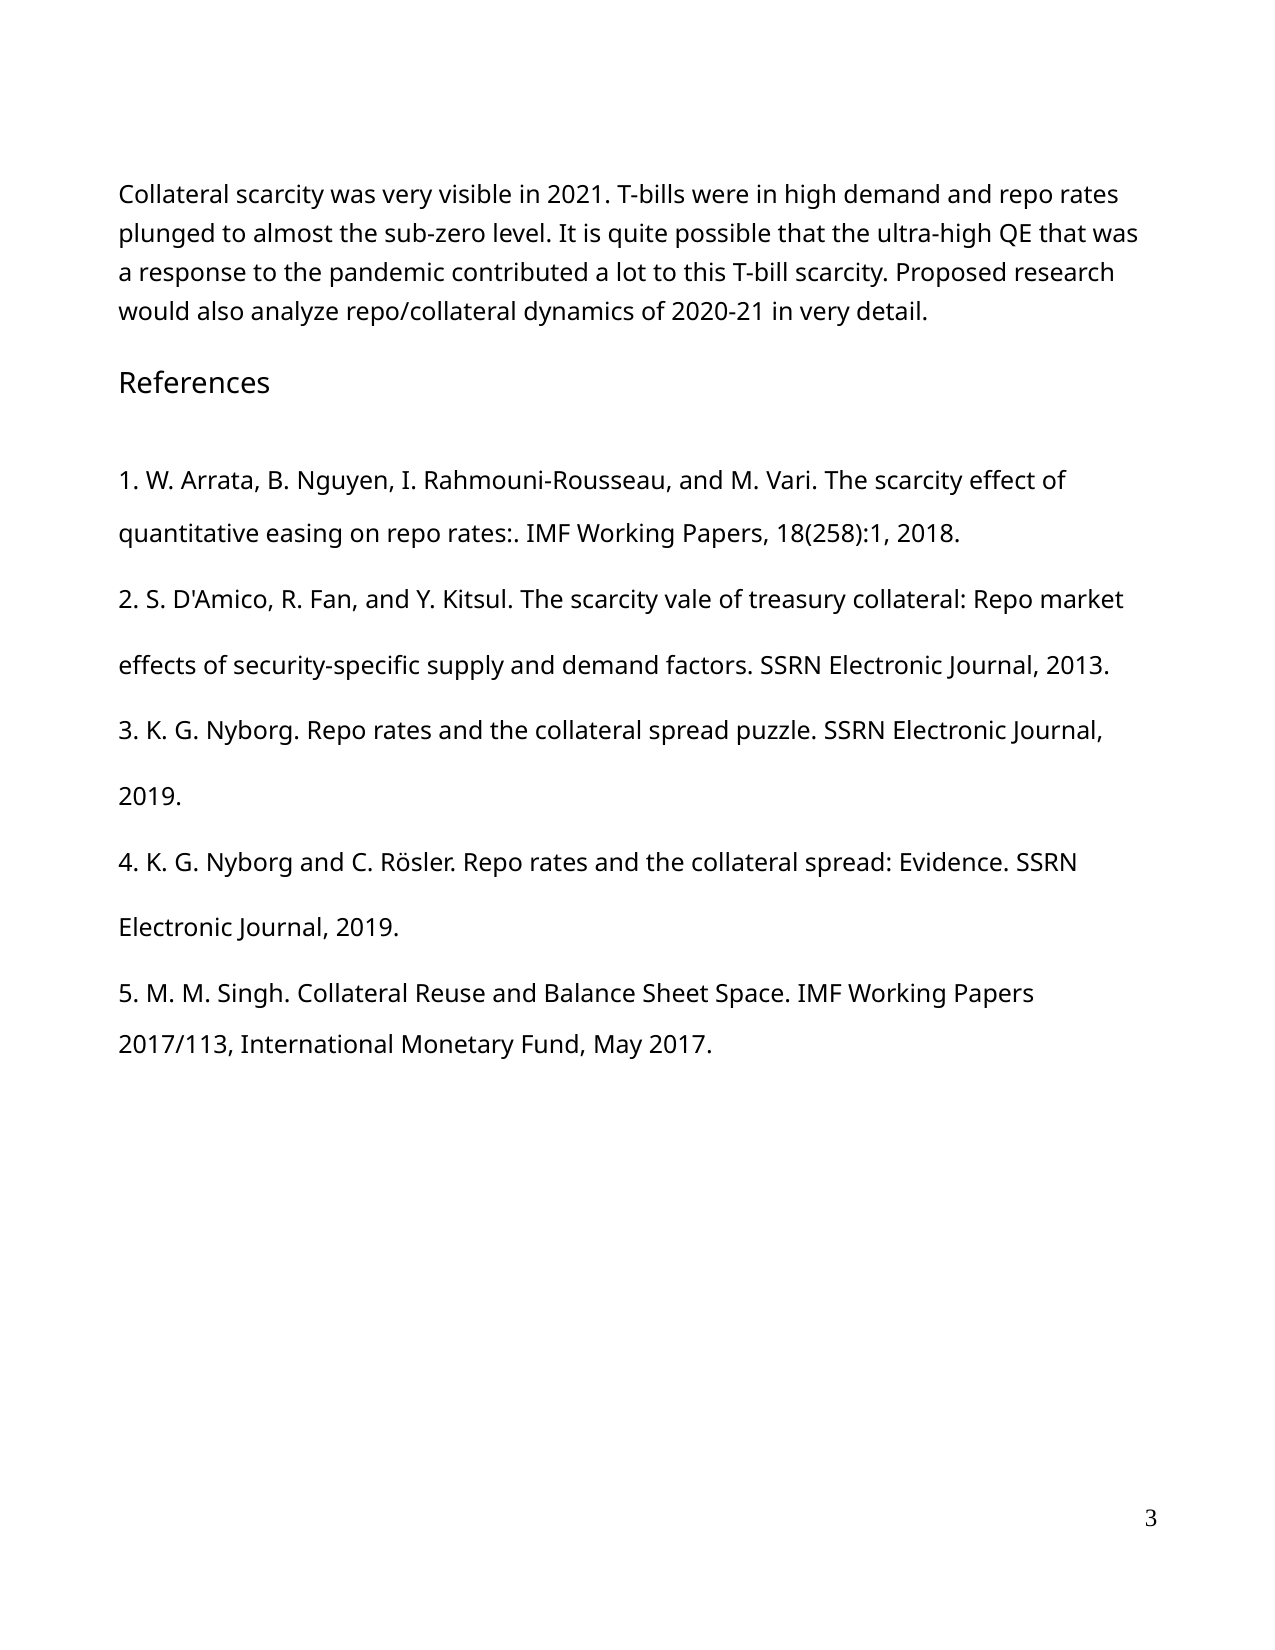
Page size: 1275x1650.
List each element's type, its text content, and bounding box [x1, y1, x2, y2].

text 1. W. Arrata, B. Nguyen, I. Rahmouni-Rousseau, and M. Vari. The scarcity effect of [118, 462, 1157, 496]
text quantitative easing on repo rates:. IMF Working Papers, 18(258):1, 2018. [118, 516, 1157, 550]
subtitle References [118, 362, 1157, 402]
text 4. K. G. Nyborg and C. Rösler. Repo rates and the collateral spread: Evidence. SSRN [118, 844, 1157, 878]
text 2. S. D'Amico, R. Fan, and Y. Kitsul. The scarcity vale of treasury collateral: Repo market [118, 582, 1157, 616]
text 3. K. G. Nyborg. Repo rates and the collateral spread puzzle. SSRN Electronic Journal, [118, 713, 1157, 747]
text effects of security-specific supply and demand factors. SSRN Electronic Journal, 2013. [118, 647, 1157, 681]
text Collateral scarcity was very visible in 2021. T-bills were in high demand and repo rates plunged to almost the sub-zero level. It is quite possible that the ultra-high QE that was a response to the pandemic contributed a lot to this T-bill scarcity. Proposed research would also analyze repo/collateral dynamics of 2020-21 in very detail. [118, 176, 1157, 328]
text Electronic Journal, 2019. [118, 910, 1157, 944]
text 5. M. M. Singh. Collateral Reuse and Balance Sheet Space. IMF Working Papers 2017/113, International Monetary Fund, May 2017. [118, 975, 1157, 1061]
text 2019. [118, 778, 1157, 813]
